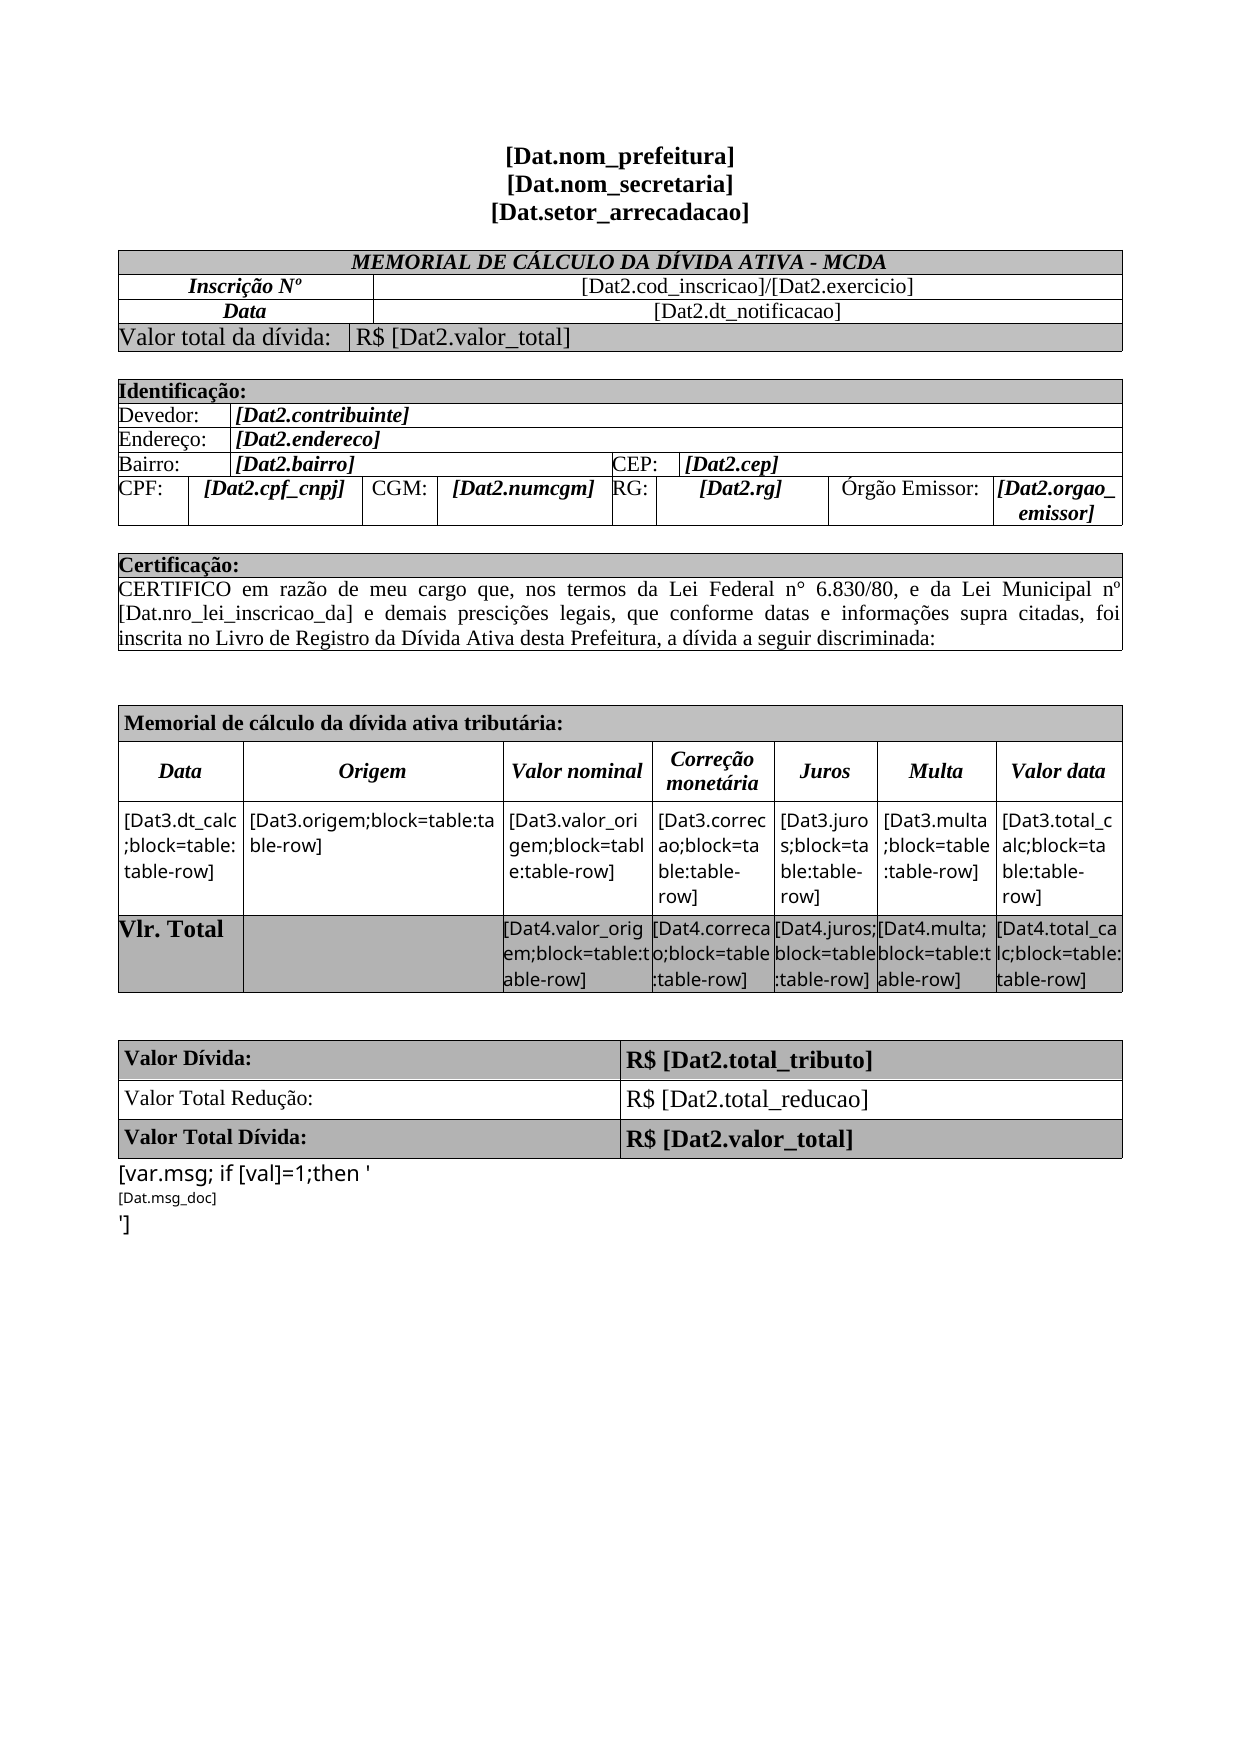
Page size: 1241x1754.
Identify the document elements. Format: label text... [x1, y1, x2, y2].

table_cell R$ [Dat2.valor_total] [621, 1120, 1122, 1158]
table_cell Valor data [997, 742, 1122, 801]
text '] [118, 1208, 1122, 1238]
table_cell CEP: [613, 453, 679, 476]
table_cell CGM: [363, 477, 437, 525]
table_cell Devedor: [119, 404, 230, 427]
table_cell Inscrição Nº [119, 275, 373, 298]
text [Dat.setor_arrecadacao] [118, 198, 1122, 226]
table_cell [Dat3.multa;block=table:table-row] [878, 802, 996, 915]
text [Dat.nom_prefeitura] [118, 142, 1122, 170]
table_cell Multa [878, 742, 996, 801]
table_cell [Dat3.dt_calc;block=table:table-row] [119, 802, 243, 915]
table_cell [Dat2.cep] [680, 453, 1122, 476]
table_cell Data [119, 742, 243, 801]
table_cell CERTIFICO em razão de meu cargo que, nos termos da Lei Federal n° 6.830/80, e da Lei Municipal nº [Dat.nro_lei_inscricao_da] e demais prescições legais, que conforme datas e informações supra citadas, foi inscrita no Livro de Registro da Dívida Ativa desta Prefeitura, a dívida a seguir discriminada: [119, 578, 1122, 650]
table_header [Dat4.juros;block=table:table-row] [775, 916, 877, 992]
table_cell Valor total da dívida: [119, 324, 349, 351]
table_cell Valor nominal [504, 742, 652, 801]
table_cell [Dat3.valor_origem;block=table:table-row] [504, 802, 652, 915]
table_cell Valor Total Redução: [119, 1081, 620, 1119]
table_cell Juros [775, 742, 877, 801]
table_cell Bairro: [119, 453, 230, 476]
table_header [Dat4.correcao;block=table:table-row] [653, 916, 774, 992]
table_header R$ [Dat2.total_tributo] [621, 1041, 1122, 1079]
table_cell [Dat3.origem;block=table:table-row] [244, 802, 503, 915]
table_cell [Dat2.dt_notificacao] [374, 300, 1122, 323]
table_cell CPF: [119, 477, 188, 525]
table_header Valor Dívida: [119, 1041, 620, 1079]
table_header [Dat4.valor_origem;block=table:table-row] [504, 916, 652, 992]
table_cell [Dat2.bairro] [231, 453, 612, 476]
table_cell RG: [613, 477, 656, 525]
text [Dat.msg_doc] [118, 1188, 1122, 1208]
table_cell Data [119, 300, 373, 323]
table_cell [Dat2.contribuinte] [231, 404, 1122, 427]
text [Dat.nom_secretaria] [118, 170, 1122, 198]
table_cell R$ [Dat2.total_reducao] [621, 1081, 1122, 1119]
table_cell [Dat2.endereco] [231, 428, 1122, 452]
table_header [Dat4.total_calc;block=table:table-row] [997, 916, 1122, 992]
table_cell R$ [Dat2.valor_total] [350, 324, 1122, 351]
table_cell [Dat2.orgao_emissor] [994, 477, 1122, 525]
table_cell [Dat2.cod_inscricao]/[Dat2.exercicio] [374, 275, 1122, 298]
table_cell Endereço: [119, 428, 230, 452]
table_header [244, 916, 503, 992]
table_cell Origem [244, 742, 503, 801]
table_cell [Dat2.rg] [657, 477, 828, 525]
table_cell Correção monetária [653, 742, 774, 801]
table_cell [Dat3.total_calc;block=table:table-row] [997, 802, 1122, 915]
table_header Vlr. Total [119, 916, 243, 992]
table_cell [Dat3.correcao;block=table:table-row] [653, 802, 774, 915]
table_header Memorial de cálculo da dívida ativa tributária: [119, 706, 1122, 741]
table_cell [Dat2.cpf_cnpj] [189, 477, 362, 525]
text [var.msg; if [val]=1;then ' [118, 1159, 1122, 1188]
table_cell [Dat2.numcgm] [438, 477, 612, 525]
table_cell Valor Total Dívida: [119, 1120, 620, 1158]
table_cell Órgão Emissor: [829, 477, 993, 525]
table_header [Dat4.multa;block=table:table-row] [878, 916, 996, 992]
table_cell [Dat3.juros;block=table:table-row] [775, 802, 877, 915]
